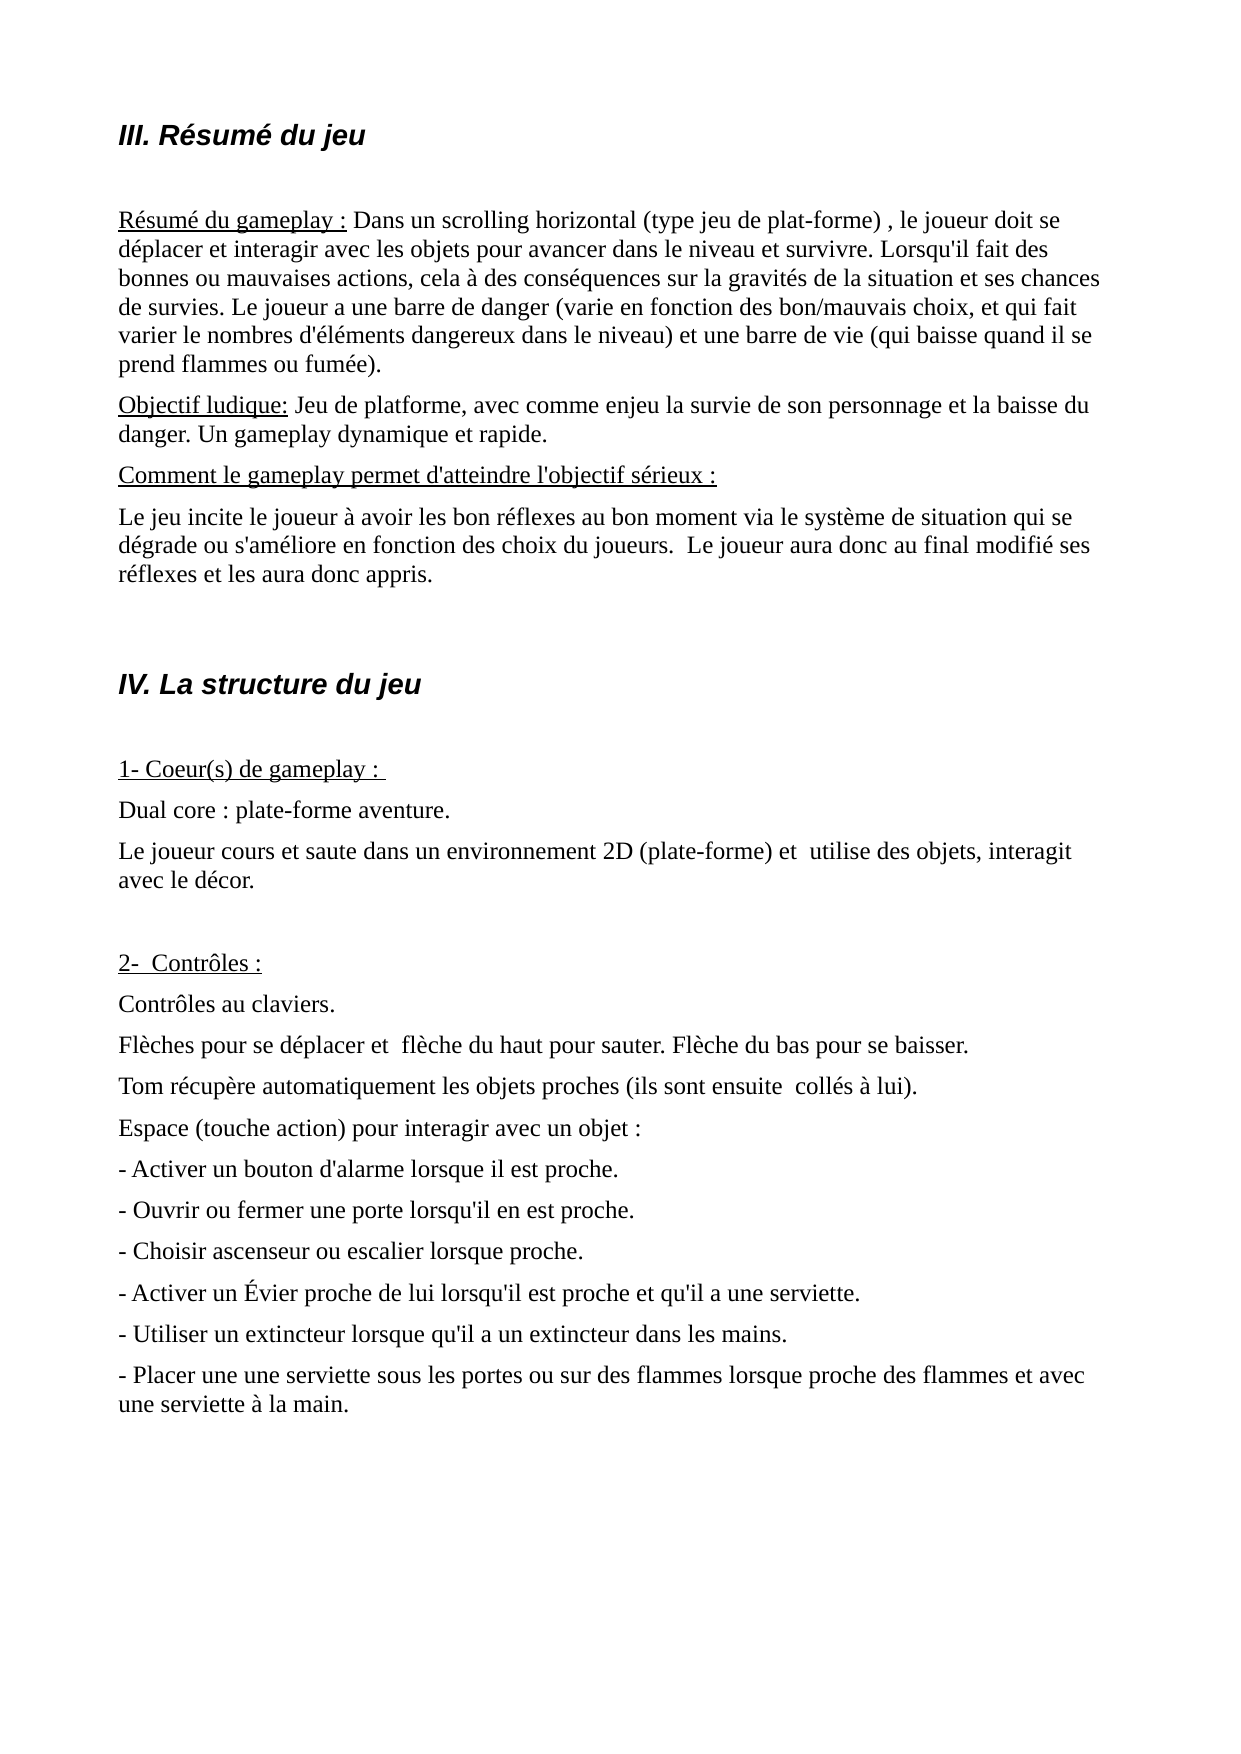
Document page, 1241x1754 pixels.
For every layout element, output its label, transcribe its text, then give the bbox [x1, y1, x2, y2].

text Flèches pour se déplacer et flèche du haut pour sauter. Flèche du bas pour se baisser. [118, 1030, 1122, 1059]
text - Activer un bouton d'alarme lorsque il est proche. [118, 1154, 1122, 1183]
text Comment le gameplay permet d'atteindre l'objectif sérieux : [118, 460, 1122, 489]
subtitle IV. La structure du jeu [118, 667, 1122, 700]
text Dual core : plate-forme aventure. [118, 795, 1122, 824]
text - Ouvrir ou fermer une porte lorsqu'il en est proche. [118, 1195, 1122, 1224]
text Contrôles au claviers. [118, 989, 1122, 1018]
subtitle III. Résumé du jeu [118, 118, 1122, 152]
text Le jeu incite le joueur à avoir les bon réflexes au bon moment via le système de situation qui se dégrade ou s'améliore en fonction des choix du joueurs. Le joueur aura donc au final modifié ses réflexes et les aura donc appris. [118, 502, 1122, 588]
text Objectif ludique: Jeu de platforme, avec comme enjeu la survie de son personnage et la baisse du danger. Un gameplay dynamique et rapide. [118, 390, 1122, 448]
text Espace (touche action) pour interagir avec un objet : [118, 1113, 1122, 1141]
text 1- Coeur(s) de gameplay : [118, 754, 1122, 783]
text - Utiliser un extincteur lorsque qu'il a un extincteur dans les mains. [118, 1319, 1122, 1348]
text - Placer une une serviette sous les portes ou sur des flammes lorsque proche des flammes et avec une serviette à la main. [118, 1360, 1122, 1418]
text Tom récupère automatiquement les objets proches (ils sont ensuite collés à lui). [118, 1071, 1122, 1100]
text Résumé du gameplay : Dans un scrolling horizontal (type jeu de plat-forme) , le joueur doit se déplacer et interagir avec les objets pour avancer dans le niveau et survivre. Lorsqu'il fait des bonnes ou mauvaises actions, cela à des conséquences sur la gravités de la situation et ses chances de survies. Le joueur a une barre de danger (varie en fonction des bon/mauvais choix, et qui fait varier le nombres d'éléments dangereux dans le niveau) et une barre de vie (qui baisse quand il se prend flammes ou fumée). [118, 205, 1122, 378]
text - Choisir ascenseur ou escalier lorsque proche. [118, 1236, 1122, 1265]
text 2- Contrôles : [118, 948, 1122, 976]
text - Activer un Évier proche de lui lorsqu'il est proche et qu'il a une serviette. [118, 1278, 1122, 1306]
text Le joueur cours et saute dans un environnement 2D (plate-forme) et utilise des objets, interagit avec le décor. [118, 836, 1122, 894]
